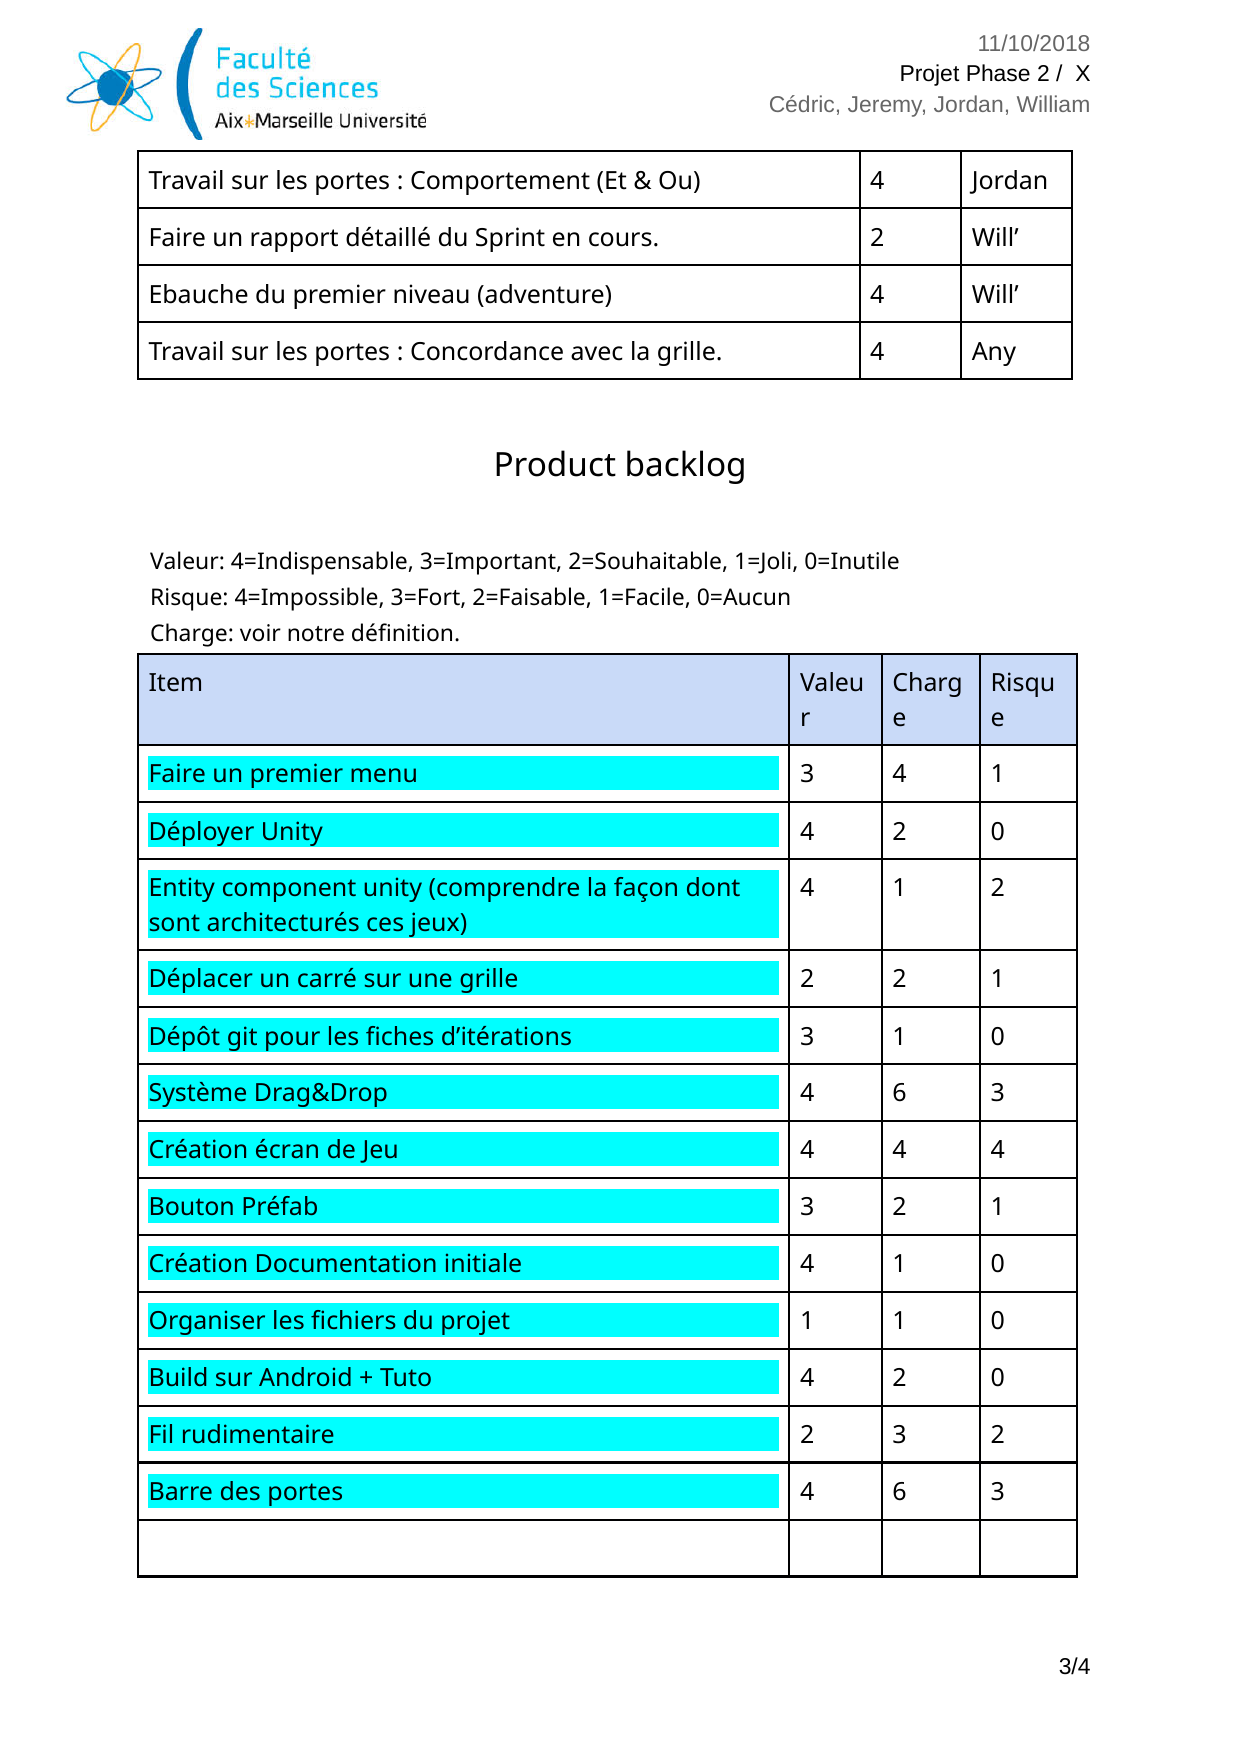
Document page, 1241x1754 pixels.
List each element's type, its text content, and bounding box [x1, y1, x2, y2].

table_cell 2 [883, 1179, 979, 1233]
table_cell 4 [790, 1065, 881, 1119]
table_cell Système Drag&Drop [139, 1065, 788, 1119]
table_cell Création Documentation initiale [139, 1236, 788, 1291]
table_cell 4 [883, 1122, 979, 1177]
table_cell Entity component unity (comprendre la façon dont sont architecturés ces jeux) [139, 860, 788, 949]
table_cell 2 [790, 1407, 881, 1461]
table_cell 6 [883, 1065, 979, 1119]
text Product backlog [150, 440, 1090, 486]
table_header Valeur [790, 655, 881, 744]
table_cell Travail sur les portes : Comportement (Et & Ou) [139, 152, 859, 207]
table_cell 3 [981, 1065, 1076, 1119]
table_cell 4 [883, 746, 979, 801]
text Risque: 4=Impossible, 3=Fort, 2=Faisable, 1=Facile, 0=Aucun [150, 581, 1090, 612]
table_cell 3 [790, 1008, 881, 1063]
table_cell [883, 1521, 979, 1575]
table_cell Faire un rapport détaillé du Sprint en cours. [139, 209, 859, 264]
table_header Charge [883, 655, 979, 744]
table_cell Bouton Préfab [139, 1179, 788, 1233]
table_cell 4 [861, 323, 960, 378]
table_cell 0 [981, 1236, 1076, 1291]
table_cell 0 [981, 1008, 1076, 1063]
table_cell Jordan [962, 152, 1071, 207]
table_cell 3 [790, 1179, 881, 1233]
table_cell 3 [883, 1407, 979, 1461]
table_cell 4 [790, 1236, 881, 1291]
table_cell 2 [883, 951, 979, 1006]
table_cell Déplacer un carré sur une grille [139, 951, 788, 1006]
table_cell 2 [883, 1350, 979, 1404]
text Valeur: 4=Indispensable, 3=Important, 2=Souhaitable, 1=Joli, 0=Inutile [150, 545, 1090, 576]
table_cell 0 [981, 1293, 1076, 1347]
table_cell 3 [981, 1464, 1076, 1518]
table_header Risque [981, 655, 1076, 744]
table_header Item [139, 655, 788, 744]
table_cell Fil rudimentaire [139, 1407, 788, 1461]
table_cell 0 [981, 1350, 1076, 1404]
table_cell 2 [790, 951, 881, 1006]
table_cell Création écran de Jeu [139, 1122, 788, 1177]
table_cell 1 [883, 1293, 979, 1347]
table_cell 4 [790, 803, 881, 858]
picture [65, 28, 426, 140]
table_cell Travail sur les portes : Concordance avec la grille. [139, 323, 859, 378]
table_cell Will’ [962, 209, 1071, 264]
table_cell 4 [861, 152, 960, 207]
table_cell 6 [883, 1464, 979, 1518]
table_cell Organiser les fichiers du projet [139, 1293, 788, 1347]
table_cell Dépôt git pour les fiches d’itérations [139, 1008, 788, 1063]
table_cell [790, 1521, 881, 1575]
table_cell 4 [861, 266, 960, 321]
table_cell 1 [981, 1179, 1076, 1233]
table_cell [981, 1521, 1076, 1575]
table_cell [139, 1521, 788, 1575]
table_cell 2 [861, 209, 960, 264]
table_cell 2 [981, 860, 1076, 949]
table_cell Will’ [962, 266, 1071, 321]
table_cell 1 [790, 1293, 881, 1347]
table_cell 1 [883, 860, 979, 949]
table_cell 2 [883, 803, 979, 858]
table_cell 4 [790, 860, 881, 949]
table_cell 1 [883, 1236, 979, 1291]
table_cell 4 [981, 1122, 1076, 1177]
table_cell 0 [981, 803, 1076, 858]
table_cell 1 [883, 1008, 979, 1063]
table_cell 1 [981, 746, 1076, 801]
table_cell 4 [790, 1464, 881, 1518]
table_cell Barre des portes [139, 1464, 788, 1518]
table_cell Any [962, 323, 1071, 378]
table_cell Build sur Android + Tuto [139, 1350, 788, 1404]
table_cell 1 [981, 951, 1076, 1006]
table_cell 2 [981, 1407, 1076, 1461]
table_cell Ebauche du premier niveau (adventure) [139, 266, 859, 321]
table_cell 3 [790, 746, 881, 801]
table_cell Déployer Unity [139, 803, 788, 858]
table_cell Faire un premier menu [139, 746, 788, 801]
text Charge: voir notre définition. [150, 617, 1090, 648]
table_cell 4 [790, 1122, 881, 1177]
table_cell 4 [790, 1350, 881, 1404]
